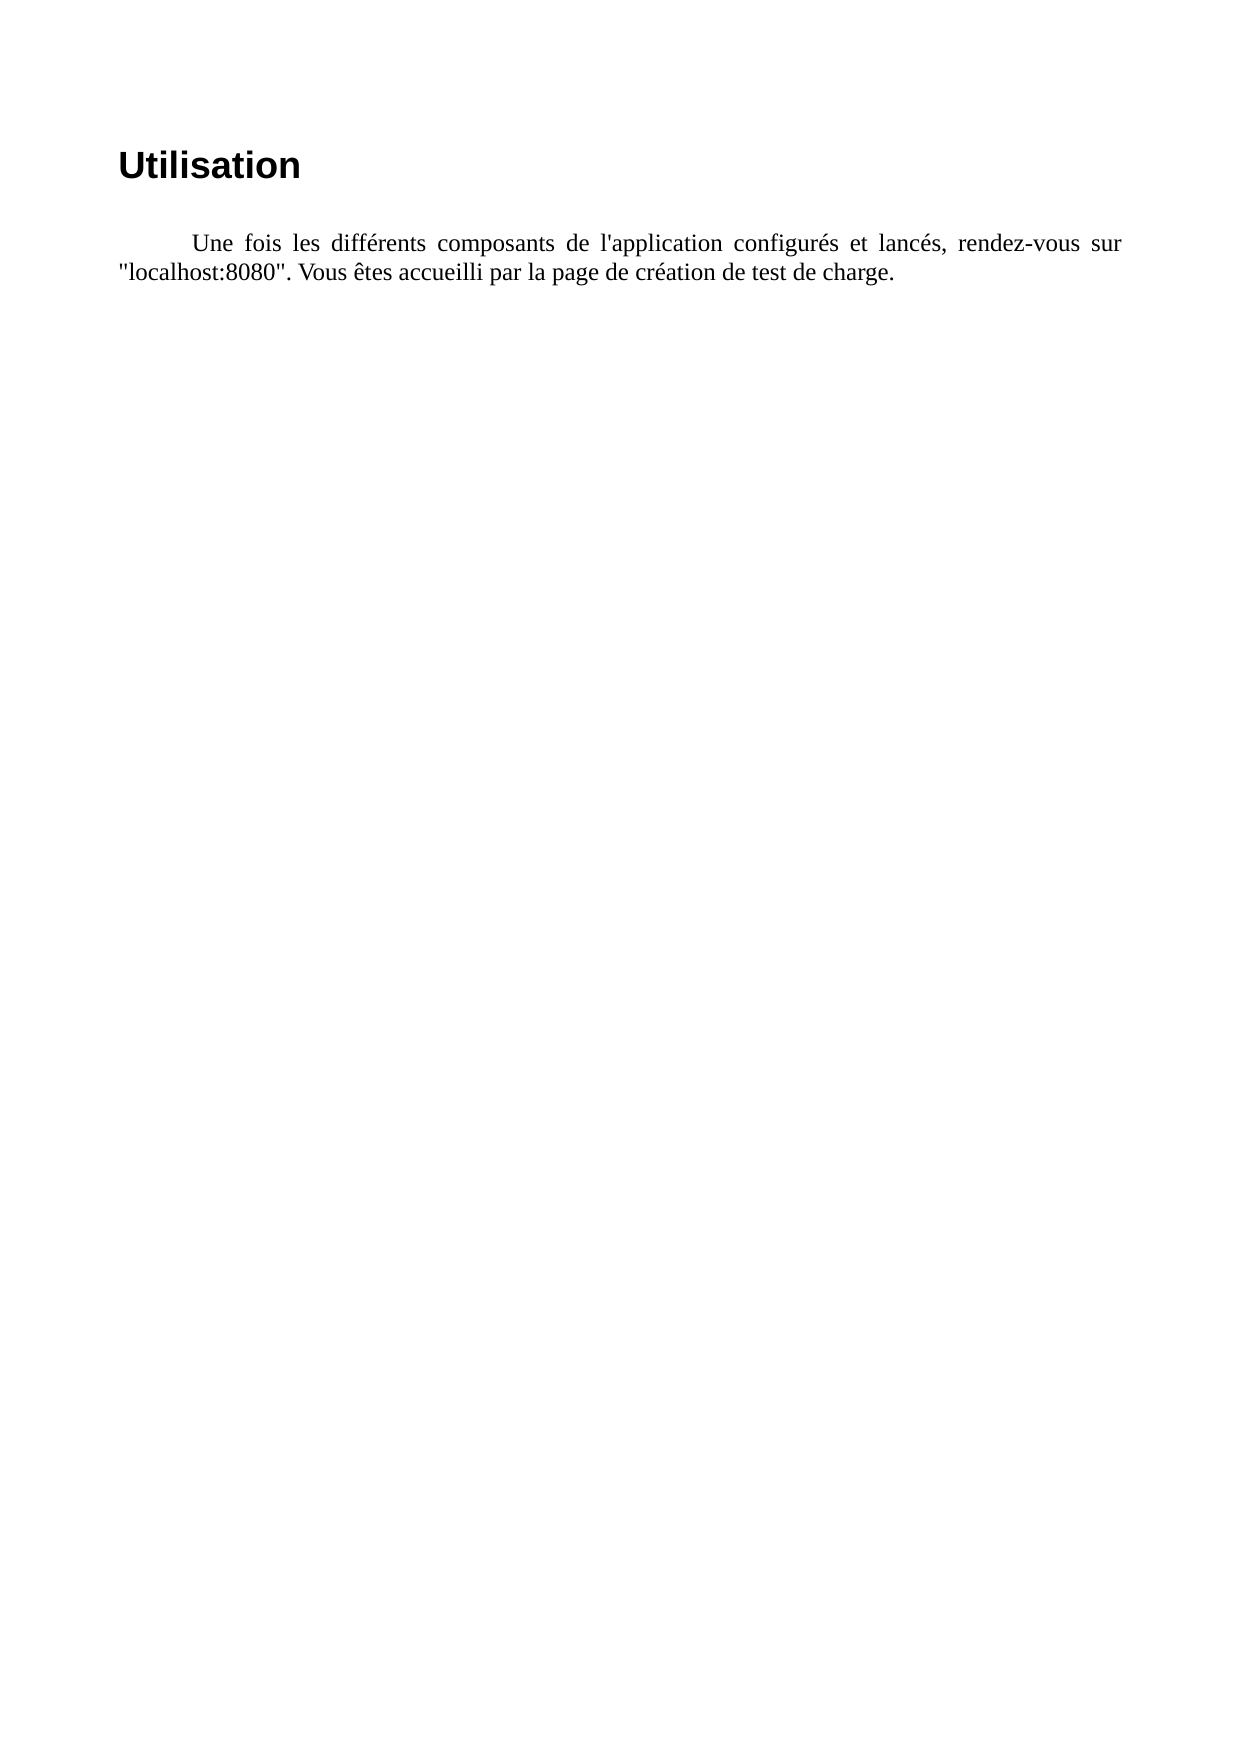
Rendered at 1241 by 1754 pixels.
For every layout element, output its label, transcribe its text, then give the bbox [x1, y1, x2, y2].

subtitle Utilisation [118, 143, 1122, 187]
text Une fois les différents composants de l'application configurés et lancés, rendez-vous sur "localhost:8080". Vous êtes accueilli par la page de création de test de charge. [118, 228, 1122, 286]
